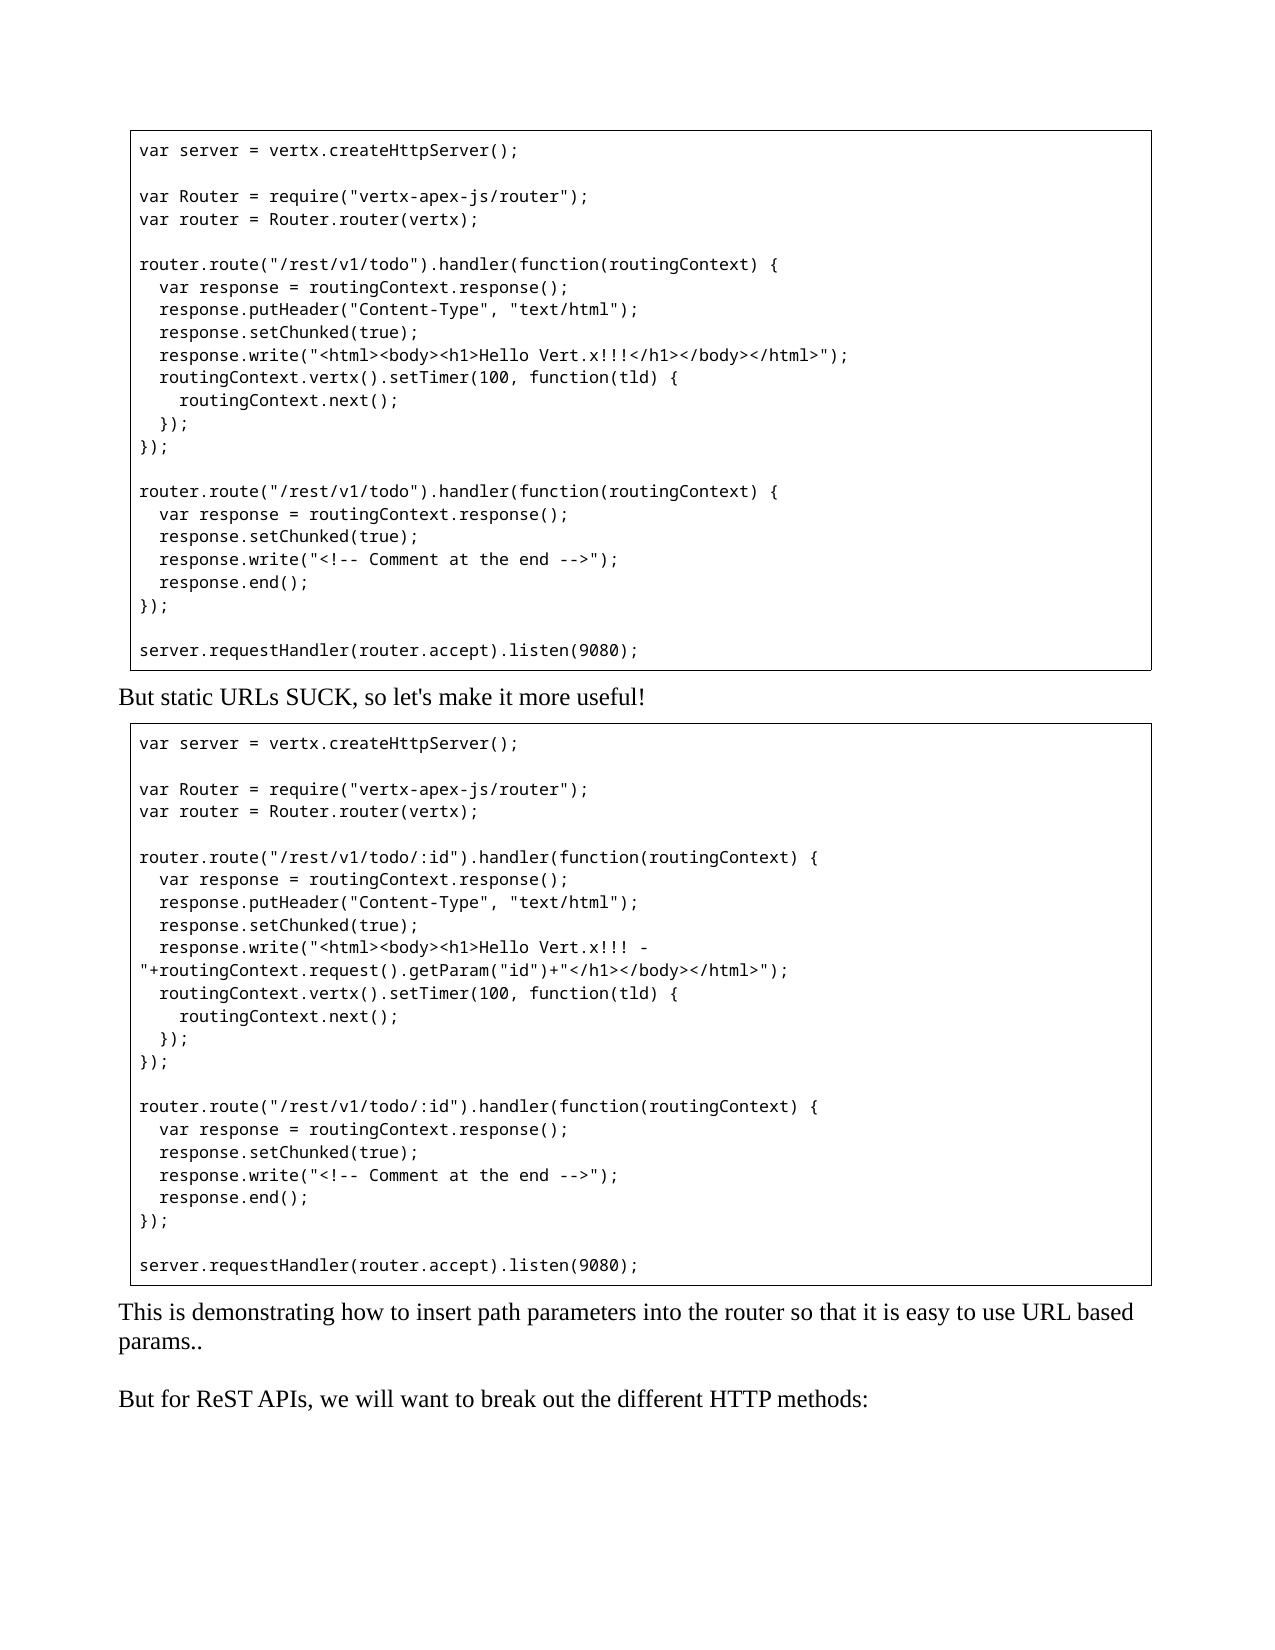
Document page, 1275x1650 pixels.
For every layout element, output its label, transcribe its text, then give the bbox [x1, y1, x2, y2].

text router.route("/rest/v1/todo").handler(function(routingContext) { [139, 479, 1142, 502]
text router.route("/rest/v1/todo/:id").handler(function(routingContext) { [139, 1095, 1142, 1118]
text routingContext.vertx().setTimer(100, function(tld) { [139, 366, 1142, 389]
text router.route("/rest/v1/todo").handler(function(routingContext) { [139, 252, 1142, 275]
text var response = routingContext.response(); [139, 275, 1142, 298]
text response.setChunked(true); [139, 913, 1142, 936]
text response.setChunked(true); [139, 1140, 1142, 1163]
text response.end(); [139, 1186, 1142, 1208]
text response.setChunked(true); [139, 321, 1142, 343]
text response.write("<!-- Comment at the end -->"); [139, 548, 1142, 570]
text server.requestHandler(router.accept).listen(9080); [139, 1254, 1142, 1277]
text var server = vertx.createHttpServer(); [139, 732, 1142, 754]
text var router = Router.router(vertx); [139, 207, 1142, 230]
text This is demonstrating how to insert path parameters into the router so that it is easy to use URL based params.. [118, 1297, 1157, 1355]
text router.route("/rest/v1/todo/:id").handler(function(routingContext) { [139, 845, 1142, 868]
text response.write("<html><body><h1>Hello Vert.x!!! - "+routingContext.request().getParam("id")+"</h1></body></html>"); [139, 936, 1142, 981]
text But for ReST APIs, we will want to break out the different HTTP methods: [118, 1384, 1157, 1412]
text var router = Router.router(vertx); [139, 800, 1142, 822]
text routingContext.next(); [139, 1004, 1142, 1027]
text response.write("<html><body><h1>Hello Vert.x!!!</h1></body></html>"); [139, 343, 1142, 366]
text response.putHeader("Content-Type", "text/html"); [139, 298, 1142, 321]
text }); [139, 411, 1142, 434]
text But static URLs SUCK, so let's make it more useful! [118, 682, 1157, 711]
text response.putHeader("Content-Type", "text/html"); [139, 891, 1142, 913]
text var response = routingContext.response(); [139, 1118, 1142, 1140]
text }); [139, 1049, 1142, 1072]
text server.requestHandler(router.accept).listen(9080); [139, 638, 1142, 661]
text var response = routingContext.response(); [139, 502, 1142, 525]
text var Router = require("vertx-apex-js/router"); [139, 777, 1142, 800]
text }); [139, 1208, 1142, 1231]
text var server = vertx.createHttpServer(); [139, 139, 1142, 162]
text }); [139, 434, 1142, 457]
text var response = routingContext.response(); [139, 868, 1142, 891]
text routingContext.vertx().setTimer(100, function(tld) { [139, 981, 1142, 1004]
text response.setChunked(true); [139, 525, 1142, 548]
text }); [139, 1027, 1142, 1049]
text response.end(); [139, 570, 1142, 593]
text response.write("<!-- Comment at the end -->"); [139, 1163, 1142, 1186]
text var Router = require("vertx-apex-js/router"); [139, 184, 1142, 207]
text routingContext.next(); [139, 389, 1142, 411]
text }); [139, 593, 1142, 616]
